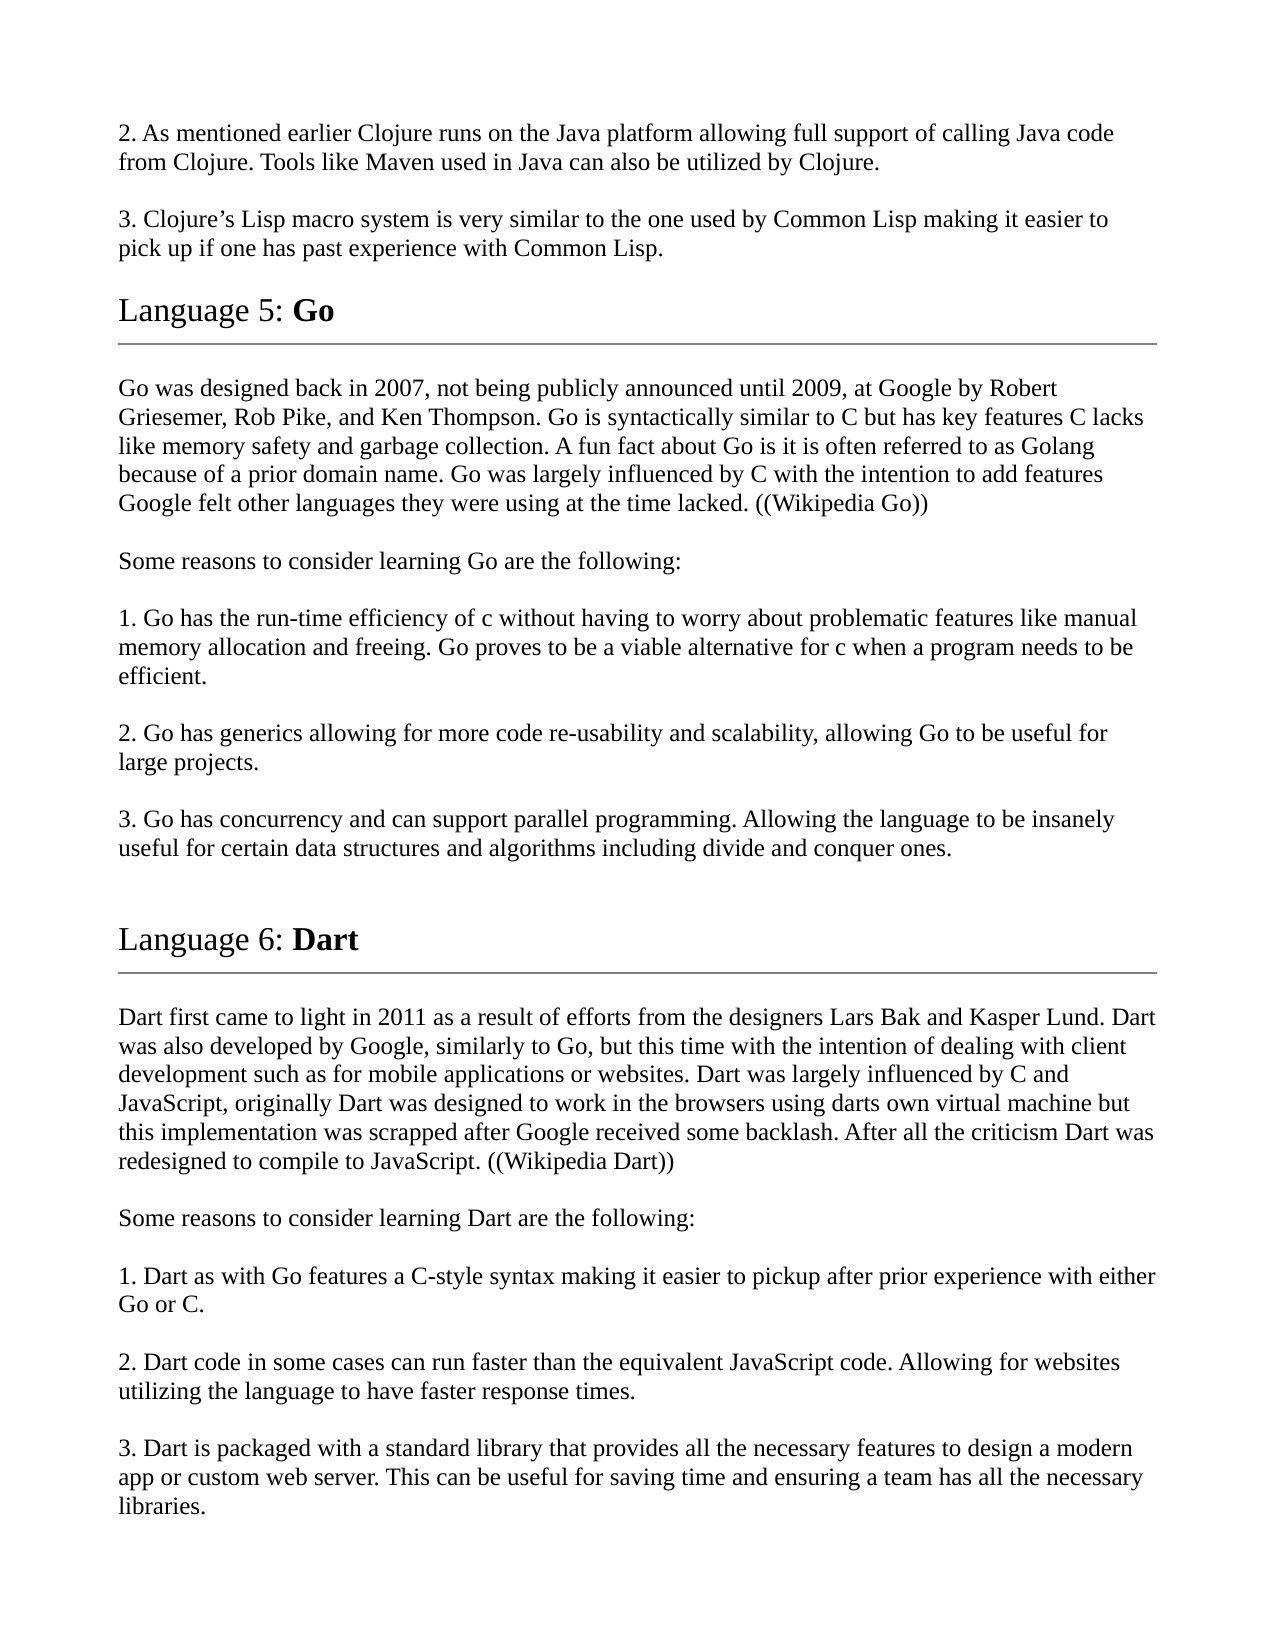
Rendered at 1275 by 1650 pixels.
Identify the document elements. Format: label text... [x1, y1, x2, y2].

text Go was designed back in 2007, not being publicly announced until 2009, at Google by Robert Griesemer, Rob Pike, and Ken Thompson. Go is syntactically similar to C but has key features C lacks like memory safety and garbage collection. A fun fact about Go is it is often referred to as Golang because of a prior domain name. Go was largely influenced by C with the intention to add features Google felt other languages they were using at the time lacked. ((Wikipedia Go)) [118, 373, 1157, 517]
text Some reasons to consider learning Go are the following: [118, 546, 1157, 574]
text Language 5: Go [118, 291, 1157, 329]
text Dart first came to light in 2011 as a result of efforts from the designers Lars Bak and Kasper Lund. Dart was also developed by Google, similarly to Go, but this time with the intention of dealing with client development such as for mobile applications or websites. Dart was largely influenced by C and JavaScript, originally Dart was designed to work in the browsers using darts own virtual machine but this implementation was scrapped after Google received some backlash. After all the criticism Dart was redesigned to compile to JavaScript. ((Wikipedia Dart)) [118, 1002, 1157, 1174]
text 2. Go has generics allowing for more code re-usability and scalability, allowing Go to be useful for large projects. [118, 718, 1157, 776]
text Language 6: Dart [118, 919, 1157, 958]
text 2. As mentioned earlier Clojure runs on the Java platform allowing full support of calling Java code from Clojure. Tools like Maven used in Java can also be utilized by Clojure. [118, 118, 1157, 176]
text Some reasons to consider learning Dart are the following: [118, 1203, 1157, 1232]
text 1. Go has the run-time efficiency of c without having to worry about problematic features like manual memory allocation and freeing. Go proves to be a viable alternative for c when a program needs to be efficient. [118, 603, 1157, 689]
text 1. Dart as with Go features a C-style syntax making it easier to pickup after prior experience with either Go or C. [118, 1261, 1157, 1318]
text 3. Dart is packaged with a standard library that provides all the necessary features to design a modern app or custom web server. This can be useful for saving time and ensuring a team has all the necessary libraries. [118, 1433, 1157, 1519]
text 3. Clojure’s Lisp macro system is very similar to the one used by Common Lisp making it easier to pick up if one has past experience with Common Lisp. [118, 204, 1157, 262]
text 2. Dart code in some cases can run faster than the equivalent JavaScript code. Allowing for websites utilizing the language to have faster response times. [118, 1347, 1157, 1404]
text 3. Go has concurrency and can support parallel programming. Allowing the language to be insanely useful for certain data structures and algorithms including divide and conquer ones. [118, 804, 1157, 862]
